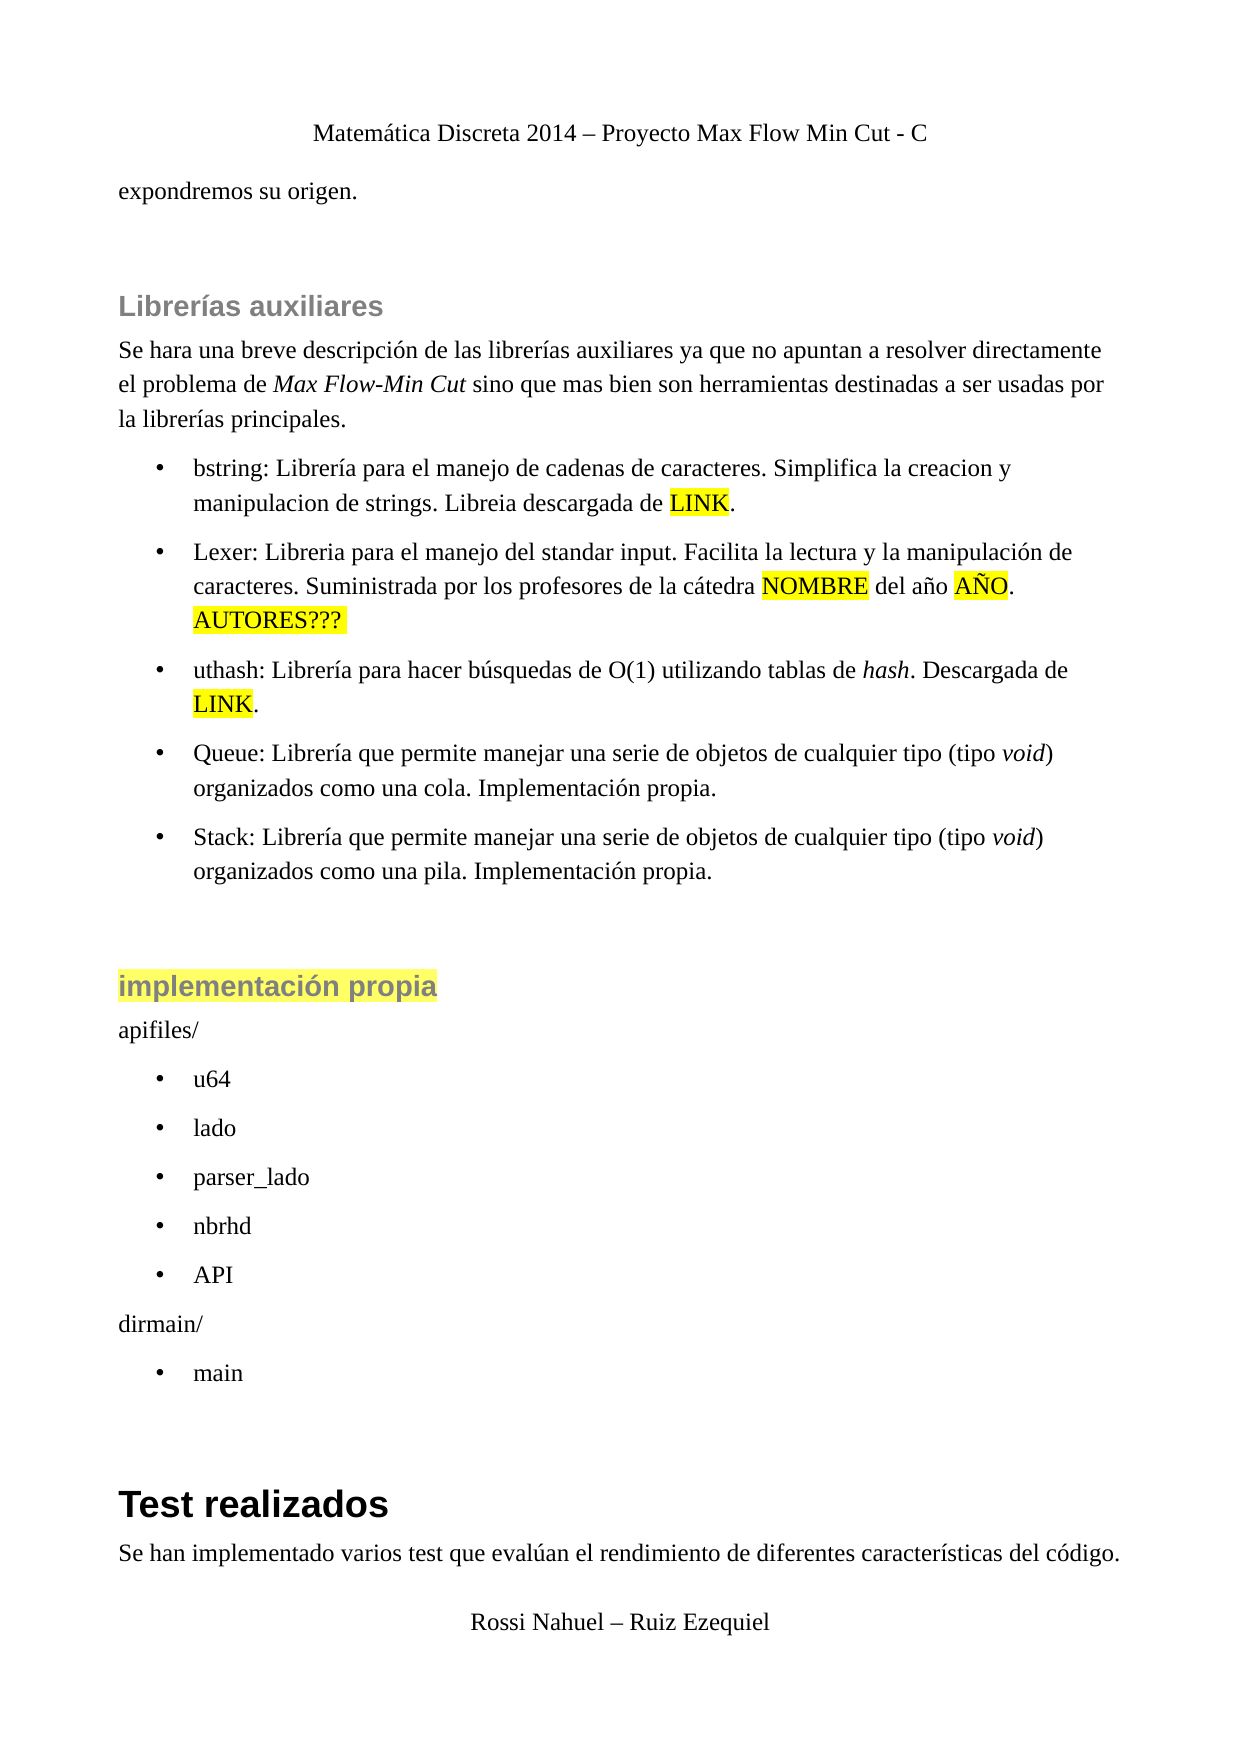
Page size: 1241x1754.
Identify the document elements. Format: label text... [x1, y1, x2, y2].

list Lexer: Libreria para el manejo del standar input. Facilita la lectura y la manipulación de caracteres. Suministrada por los profesores de la cátedra NOMBRE del año AÑO. AUTORES??? [156, 537, 1122, 634]
text Se hara una breve descripción de las librerías auxiliares ya que no apuntan a resolver directamente el problema de Max Flow-Min Cut sino que mas bien son herramientas destinadas a ser usadas por la librerías principales. [118, 335, 1122, 433]
list parser_lado [156, 1162, 1122, 1191]
text dirmain/ [118, 1309, 1122, 1338]
text Se han implementado varios test que evalúan el rendimiento de diferentes características del código. [118, 1538, 1122, 1566]
list uthash: Librería para hacer búsquedas de O(1) utilizando tablas de hash. Descargada de LINK. [156, 655, 1122, 718]
list Stack: Librería que permite manejar una serie de objetos de cualquier tipo (tipo void) organizados como una pila. Implementación propia. [156, 822, 1122, 885]
subtitle Librerías auxiliares [118, 289, 1122, 323]
list API [156, 1260, 1122, 1289]
text apifiles/ [118, 1015, 1122, 1044]
list main [156, 1358, 1122, 1387]
subtitle Test realizados [118, 1482, 1122, 1525]
list nbrhd [156, 1211, 1122, 1240]
list Queue: Librería que permite manejar una serie de objetos de cualquier tipo (tipo void) organizados como una cola. Implementación propia. [156, 738, 1122, 801]
text expondremos su origen. [118, 176, 1122, 205]
list lado [156, 1113, 1122, 1142]
list u64 [156, 1064, 1122, 1093]
subtitle implementación propia [118, 969, 1122, 1002]
list bstring: Librería para el manejo de cadenas de caracteres. Simplifica la creacion y manipulacion de strings. Libreia descargada de LINK. [156, 453, 1122, 516]
